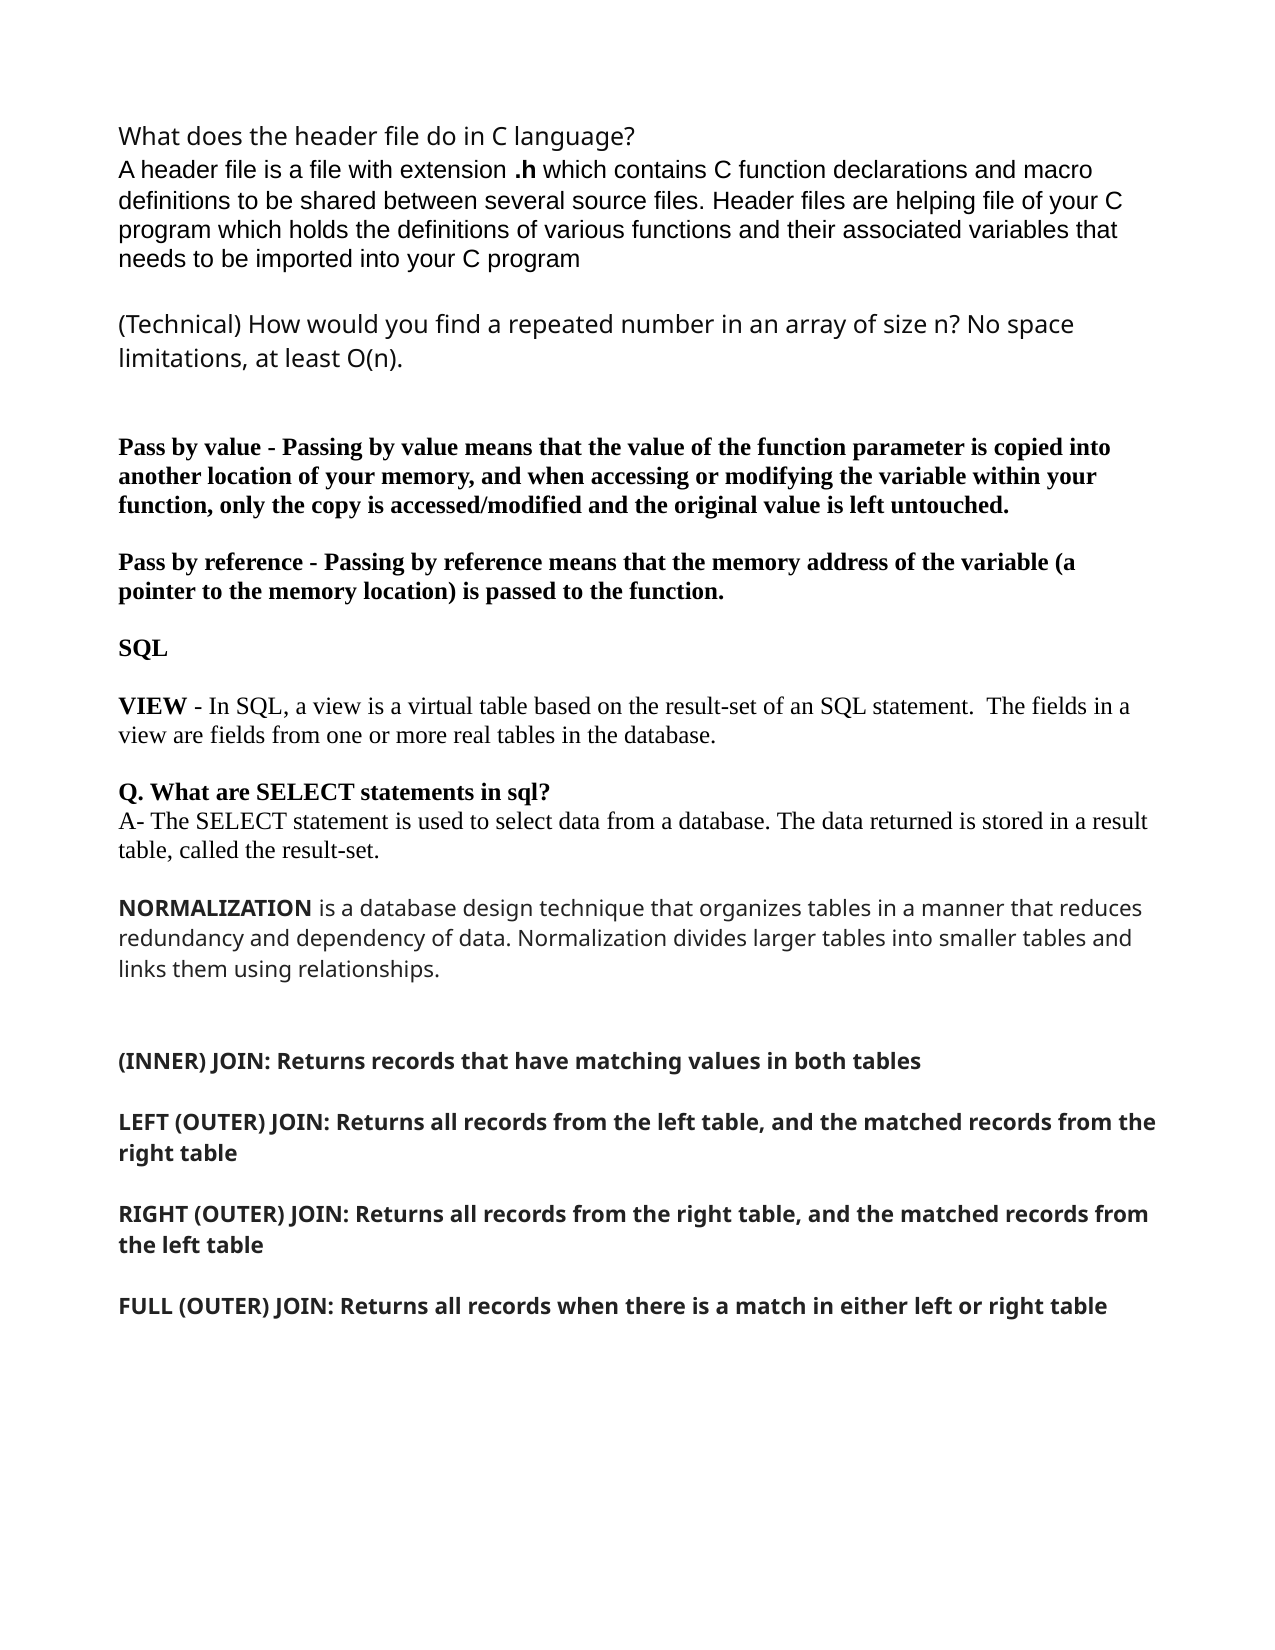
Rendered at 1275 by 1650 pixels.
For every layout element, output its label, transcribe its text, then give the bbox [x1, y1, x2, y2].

text NORMALIZATION is a database design technique that organizes tables in a manner that reduces redundancy and dependency of data. Normalization divides larger tables into smaller tables and links them using relationships. [118, 892, 1157, 984]
text FULL (OUTER) JOIN: Returns all records when there is a match in either left or right table [118, 1290, 1157, 1321]
text A- The SELECT statement is used to select data from a database. The data returned is stored in a result table, called the result-set. [118, 806, 1157, 863]
text (INNER) JOIN: Returns records that have matching values in both tables [118, 1045, 1157, 1076]
text LEFT (OUTER) JOIN: Returns all records from the left table, and the matched records from the right table [118, 1107, 1157, 1168]
text Q. What are SELECT statements in sql? [118, 777, 1157, 806]
text A header file is a file with extension .h which contains C function declarations and macro definitions to be shared between several source files. Header files are helping file of your C program which holds the definitions of various functions and their associated variables that needs to be imported into your C program [118, 152, 1157, 272]
text SQL [118, 633, 1157, 662]
text (Technical) How would you find a repeated number in an array of size n? No space limitations, at least O(n). [118, 307, 1157, 375]
text RIGHT (OUTER) JOIN: Returns all records from the right table, and the matched records from the left table [118, 1198, 1157, 1260]
text Pass by value - Passing by value means that the value of the function parameter is copied into another location of your memory, and when accessing or modifying the variable within your function, only the copy is accessed/modified and the original value is left untouched. [118, 432, 1157, 518]
text VIEW - In SQL, a view is a virtual table based on the result-set of an SQL statement. The fields in a view are fields from one or more real tables in the database. [118, 691, 1157, 748]
text What does the header file do in C language? [118, 118, 1157, 152]
text Pass by reference - Passing by reference means that the memory address of the variable (a pointer to the memory location) is passed to the function. [118, 547, 1157, 605]
